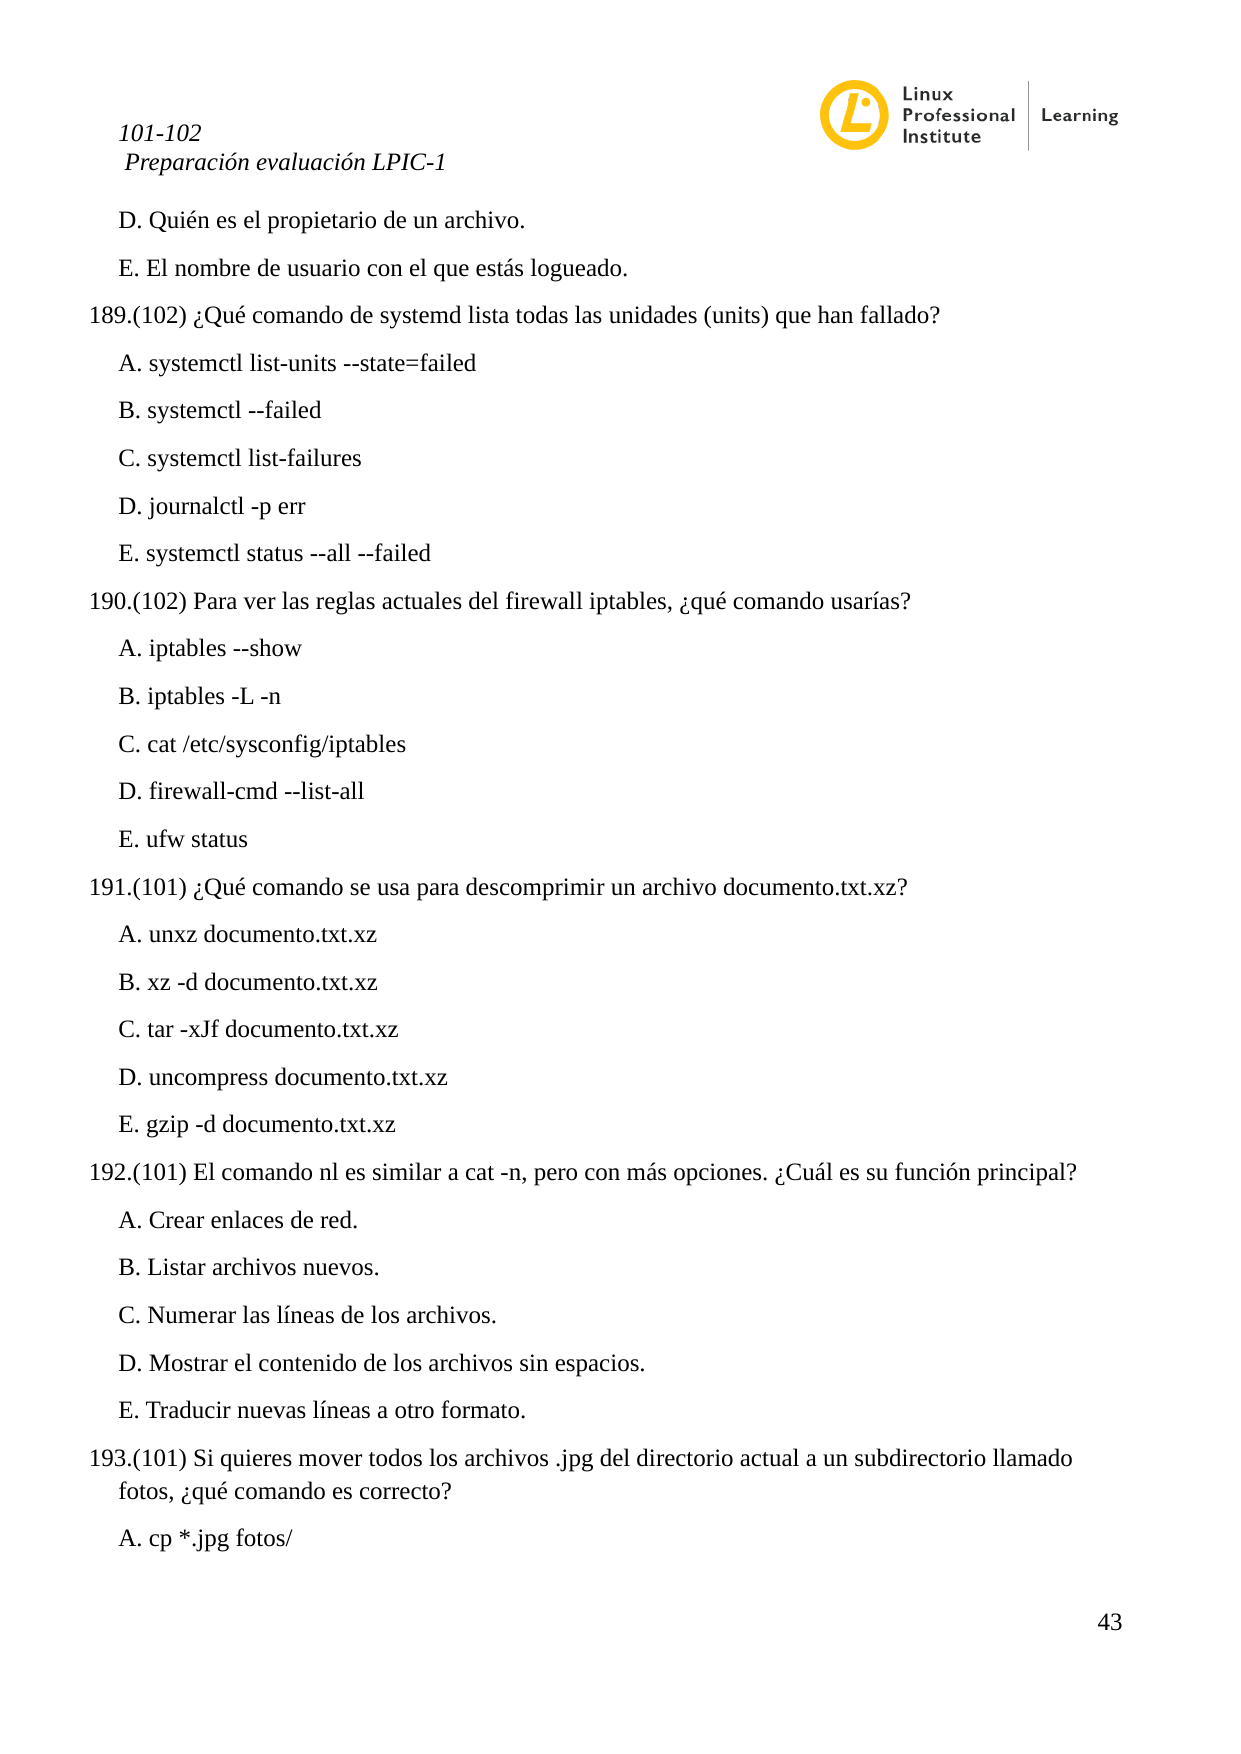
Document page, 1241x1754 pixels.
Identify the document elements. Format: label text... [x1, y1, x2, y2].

list C. cat /etc/sysconfig/iptables [118, 729, 1122, 757]
list B. xz -d documento.txt.xz [118, 967, 1122, 996]
list E. gzip -d documento.txt.xz [118, 1109, 1122, 1138]
list E. Traducir nuevas líneas a otro formato. [118, 1395, 1122, 1424]
list B. iptables -L -n [118, 681, 1122, 710]
list D. journalctl -p err [118, 491, 1122, 519]
list C. Numerar las líneas de los archivos. [118, 1300, 1122, 1329]
list E. systemctl status --all --failed [118, 538, 1122, 567]
list D. Mostrar el contenido de los archivos sin espacios. [118, 1348, 1122, 1376]
list (101) Si quieres mover todos los archivos .jpg del directorio actual a un subdirectorio llamado fotos, ¿qué comando es correcto? [118, 1443, 1122, 1504]
list (101) El comando nl es similar a cat -n, pero con más opciones. ¿Cuál es su función principal? [118, 1157, 1122, 1186]
list D. uncompress documento.txt.xz [118, 1062, 1122, 1091]
picture [819, 79, 1119, 151]
list E. ufw status [118, 824, 1122, 853]
list A. unxz documento.txt.xz [118, 919, 1122, 948]
list A. cp *.jpg fotos/ [118, 1523, 1122, 1552]
list A. Crear enlaces de red. [118, 1205, 1122, 1233]
list E. El nombre de usuario con el que estás logueado. [118, 253, 1122, 281]
list B. systemctl --failed [118, 396, 1122, 424]
list C. tar -xJf documento.txt.xz [118, 1014, 1122, 1043]
list C. systemctl list-failures [118, 443, 1122, 472]
list (101) ¿Qué comando se usa para descomprimir un archivo documento.txt.xz? [118, 872, 1122, 900]
list (102) ¿Qué comando de systemd lista todas las unidades (units) que han fallado? [118, 300, 1122, 329]
list D. Quién es el propietario de un archivo. [118, 205, 1122, 234]
list B. Listar archivos nuevos. [118, 1252, 1122, 1281]
list A. iptables --show [118, 633, 1122, 662]
list A. systemctl list-units --state=failed [118, 348, 1122, 377]
list (102) Para ver las reglas actuales del firewall iptables, ¿qué comando usarías? [118, 586, 1122, 615]
list D. firewall-cmd --list-all [118, 776, 1122, 805]
